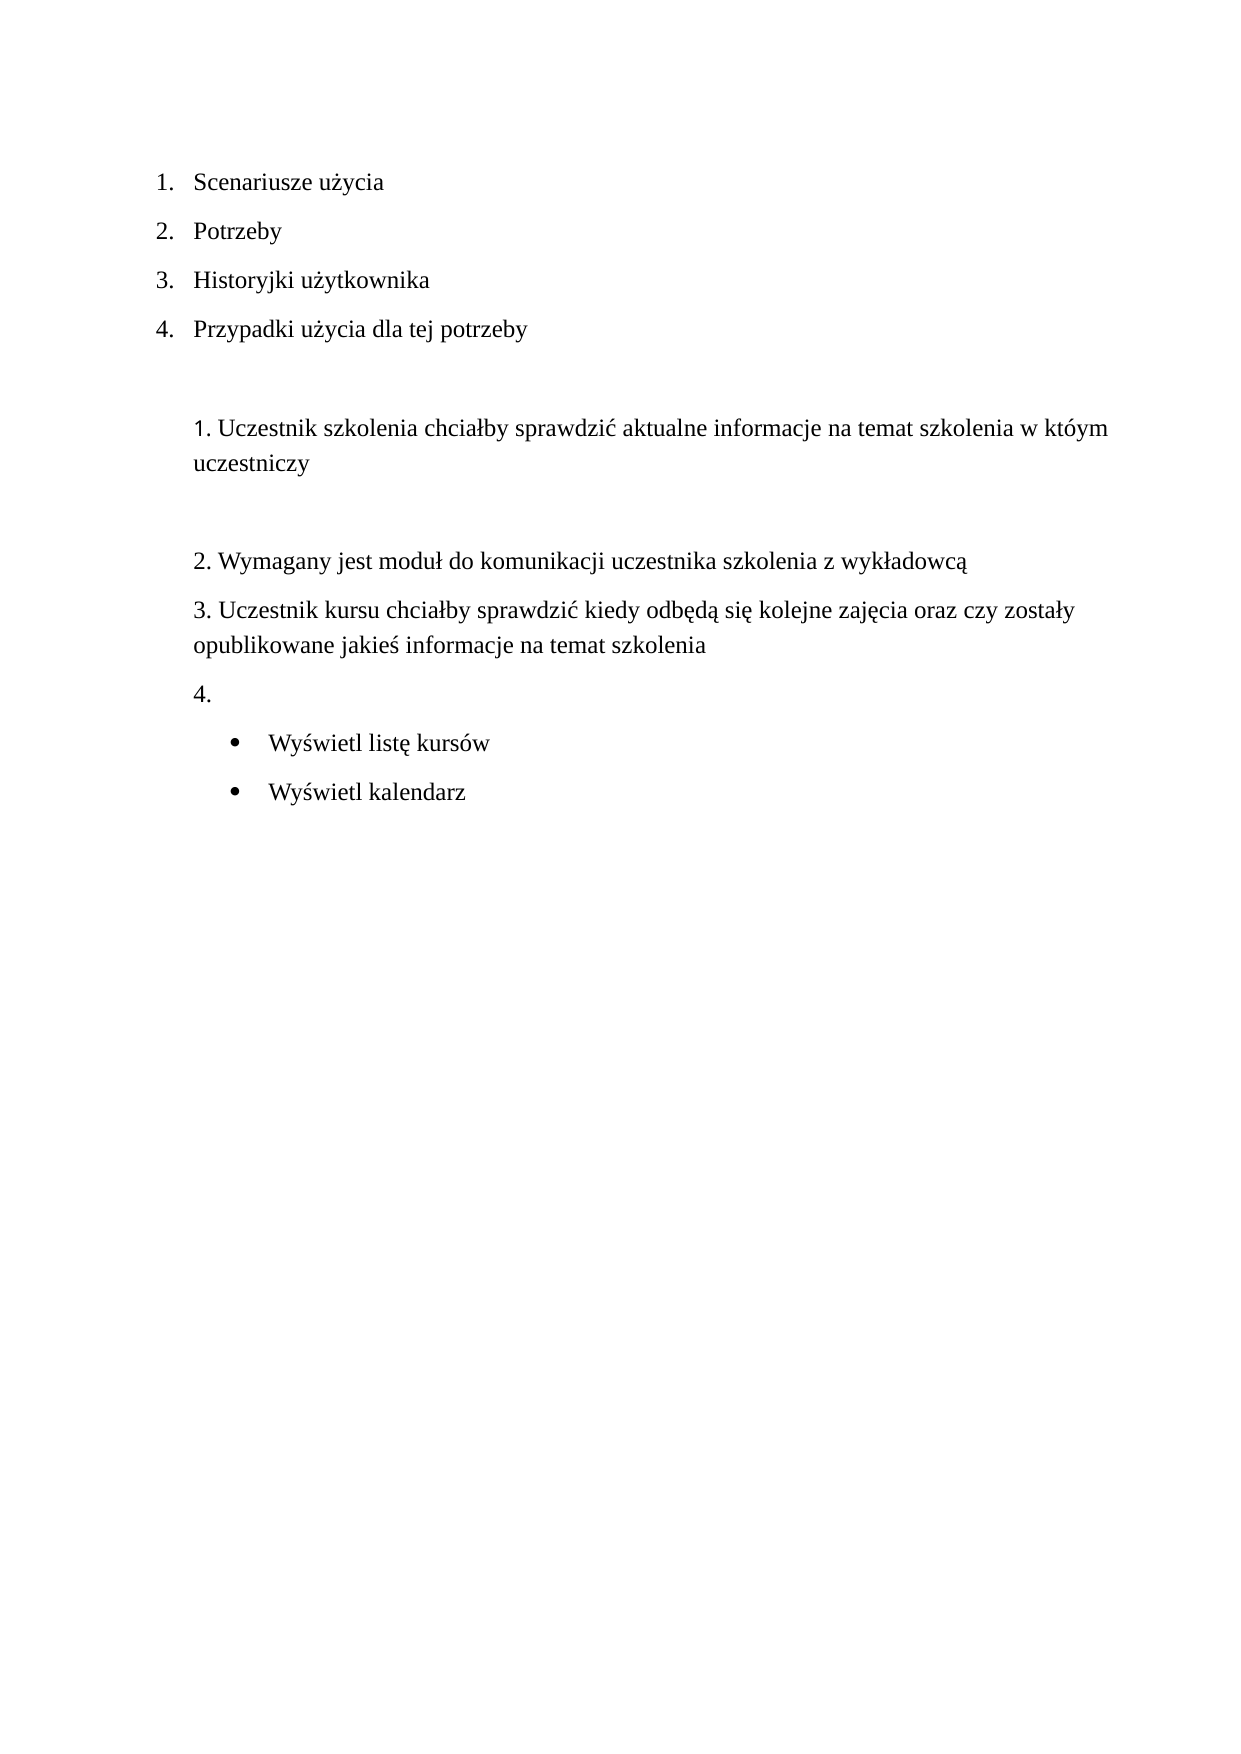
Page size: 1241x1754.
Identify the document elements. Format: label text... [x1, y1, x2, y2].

list Potrzeby [156, 216, 1122, 245]
list Przypadki użycia dla tej potrzeby [156, 314, 1122, 343]
text 1. Uczestnik szkolenia chciałby sprawdzić aktualne informacje na temat szkolenia w któym uczestniczy [193, 412, 1122, 477]
list Historyjki użytkownika [156, 265, 1122, 294]
text 4. [193, 679, 1122, 707]
text 3. Uczestnik kursu chciałby sprawdzić kiedy odbędą się kolejne zajęcia oraz czy zostały opublikowane jakieś informacje na temat szkolenia [193, 595, 1122, 658]
list Scenariusze użycia [156, 167, 1122, 196]
text 2. Wymagany jest moduł do komunikacji uczestnika szkolenia z wykładowcą [193, 546, 1122, 575]
list Wyświetl kalendarz [231, 777, 1122, 806]
list Wyświetl listę kursów [231, 728, 1122, 757]
